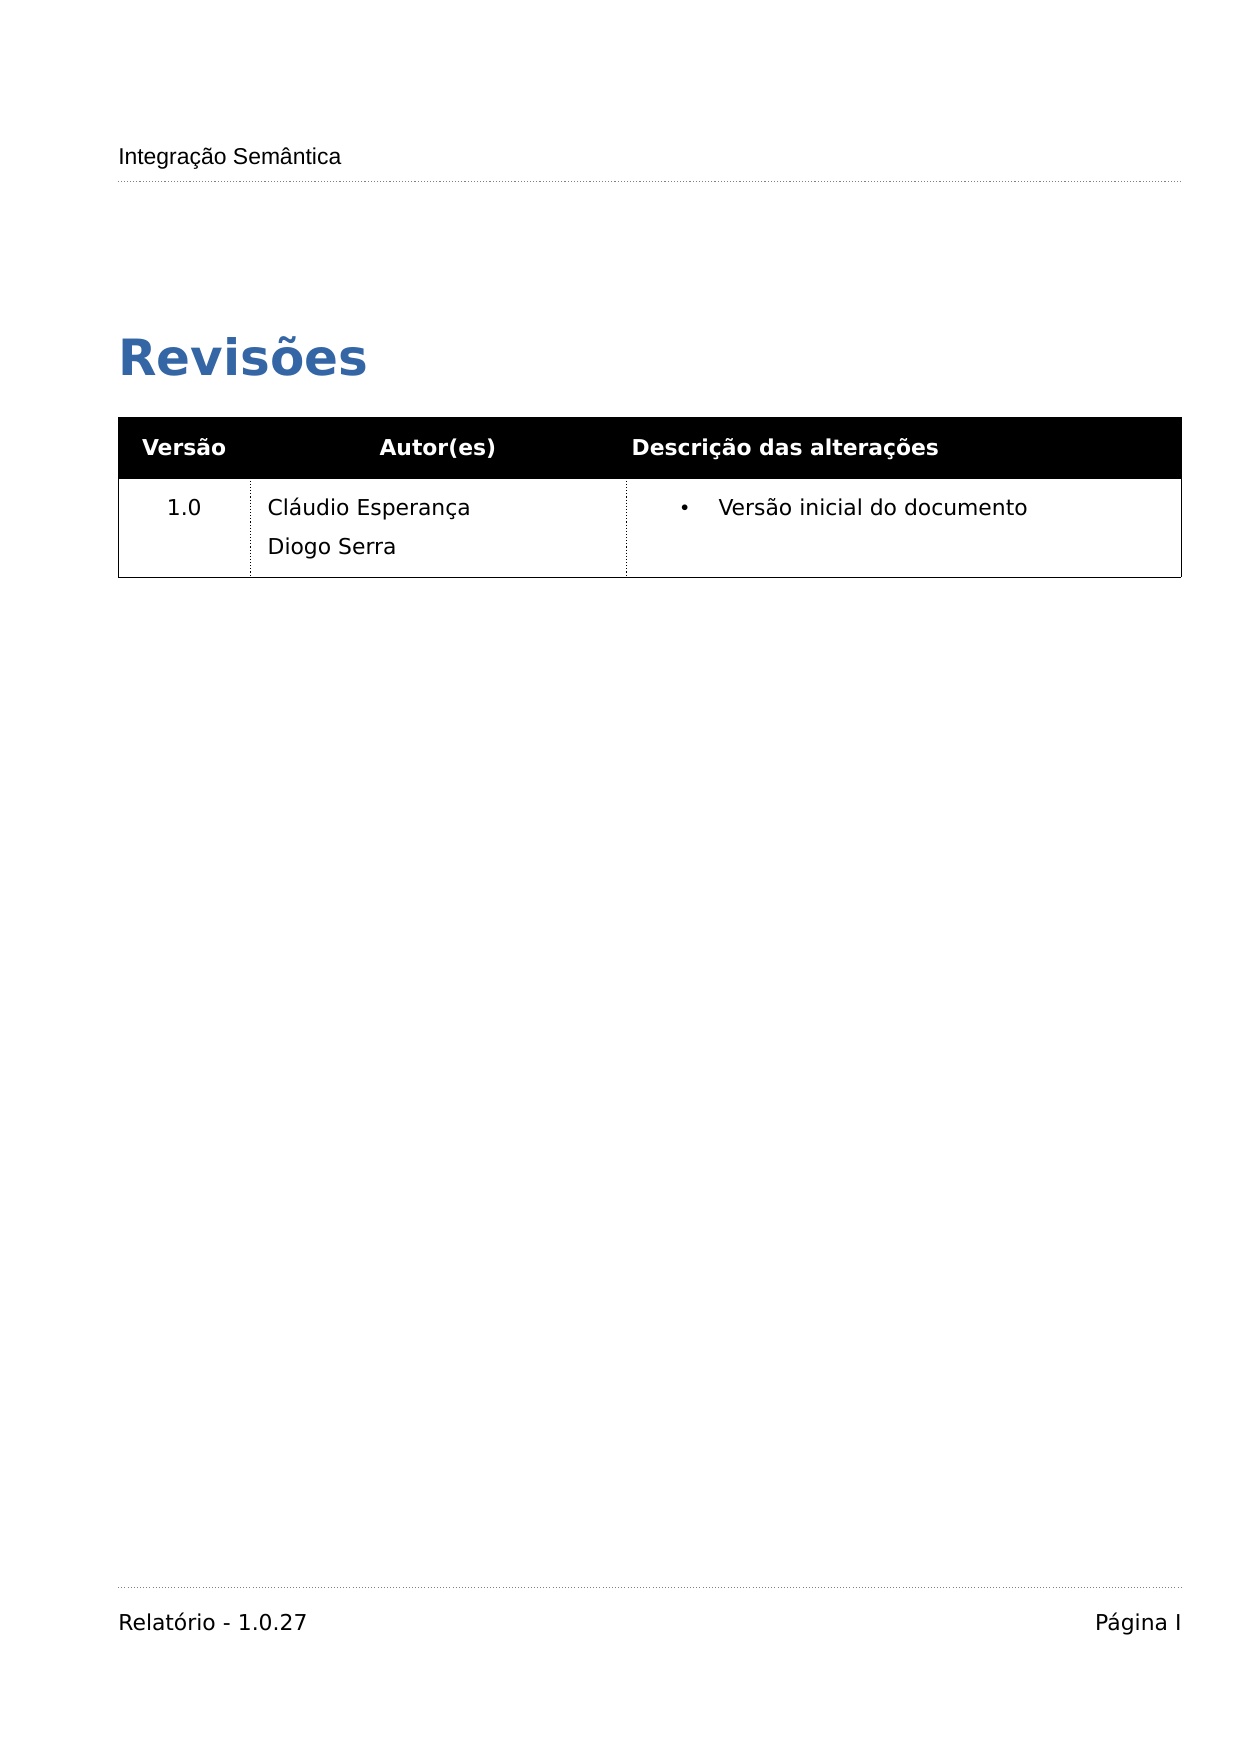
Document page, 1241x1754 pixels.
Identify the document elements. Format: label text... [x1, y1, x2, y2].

table_cell 1.0 [119, 479, 250, 577]
table_cell Versão inicial do documento [626, 479, 1181, 577]
table_header Descrição das alterações [627, 418, 1181, 478]
table_cell Cláudio Esperança Diogo Serra [250, 479, 626, 577]
subtitle Revisões [118, 329, 1181, 388]
table_header Autor(es) [251, 418, 626, 478]
table_header Versão [119, 418, 250, 478]
